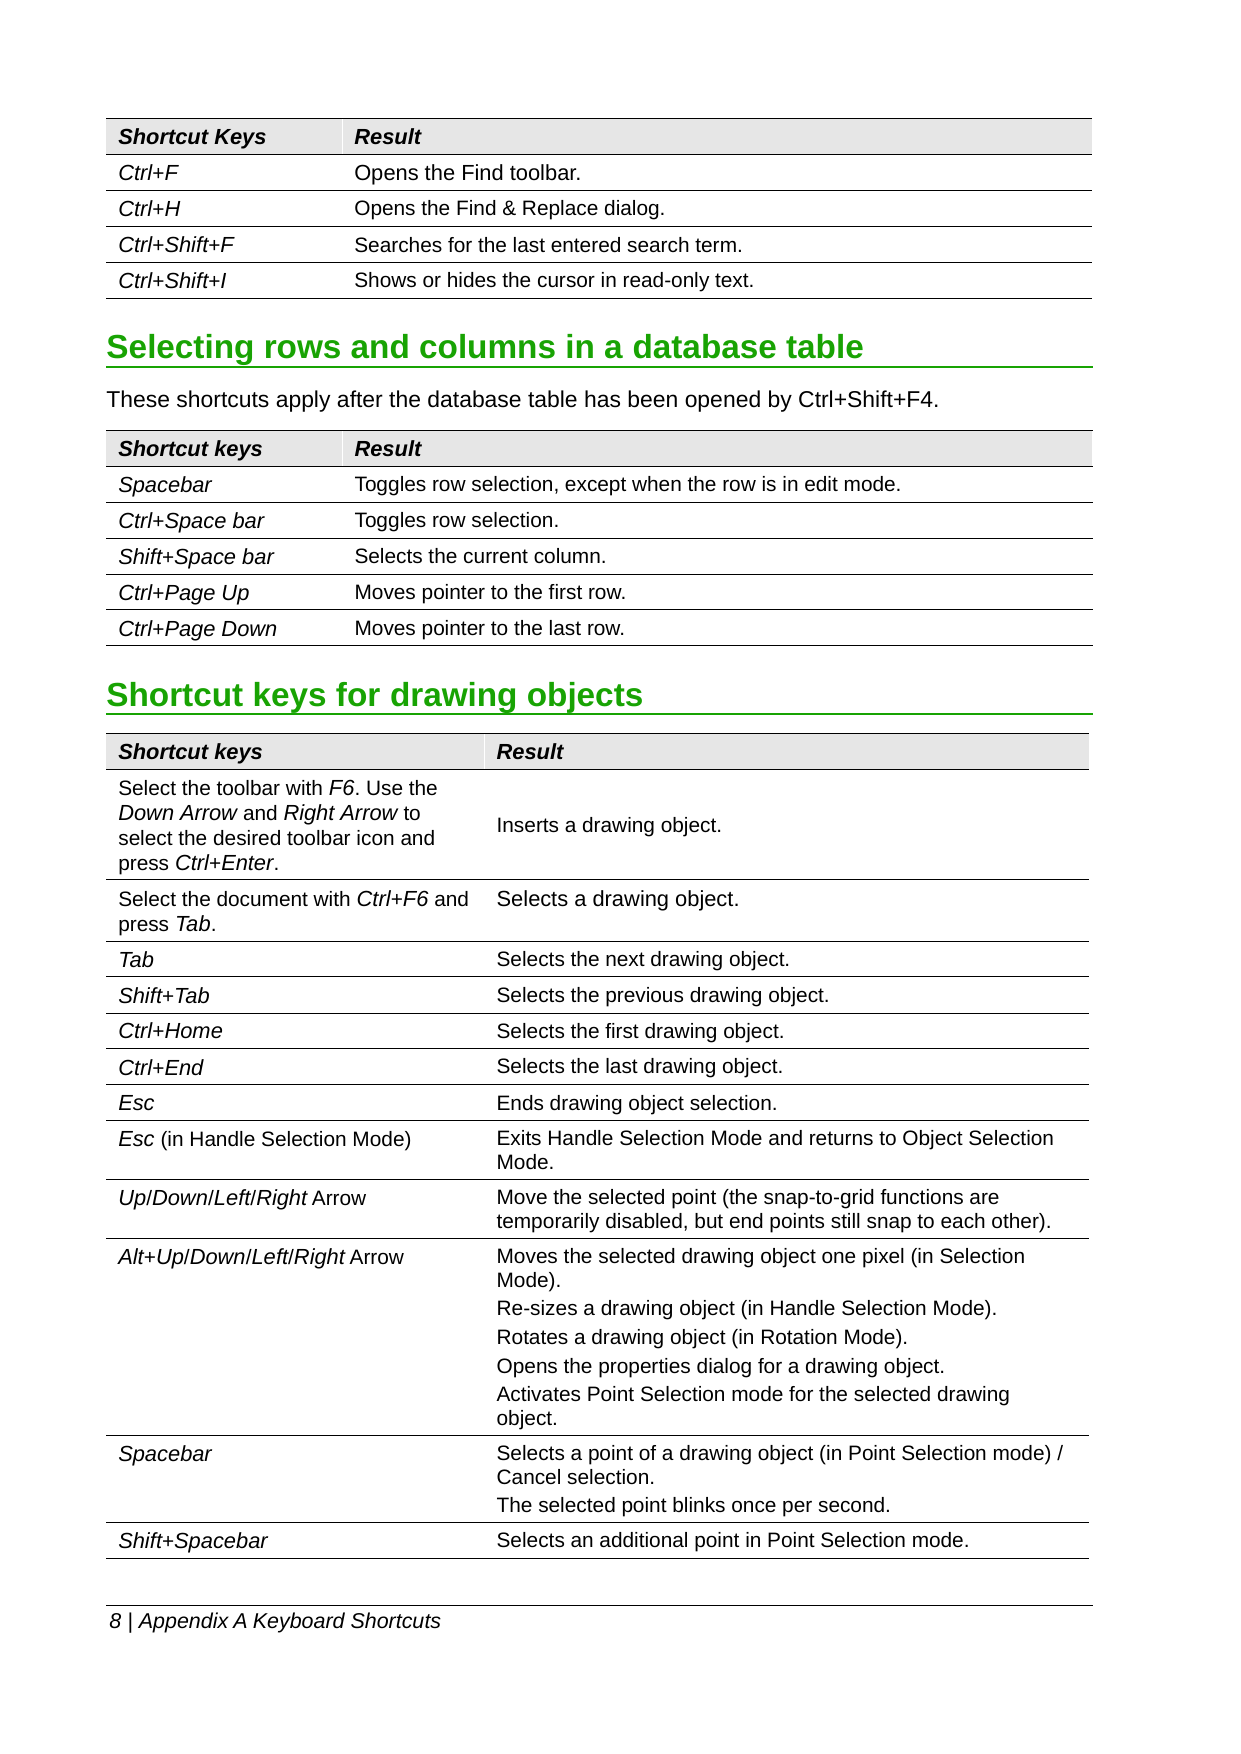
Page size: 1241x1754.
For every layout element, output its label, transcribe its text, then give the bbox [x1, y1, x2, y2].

table_cell Select the document with Ctrl+F6 and press Tab. [106, 880, 484, 941]
table_cell Exits Handle Selection Mode and returns to Object Selection Mode. [485, 1121, 1089, 1179]
table_cell Moves pointer to the first row. [343, 575, 1092, 609]
table_cell Moves pointer to the last row. [343, 610, 1092, 645]
table_cell Ctrl+Page Down [106, 610, 342, 645]
table_cell Searches for the last entered search term. [343, 227, 1092, 262]
table_cell Toggles row selection. [343, 503, 1092, 537]
table_cell Moves the selected drawing object one pixel (in Selection Mode). Re-sizes a drawing object (in Handle Selection Mode). Rotates a drawing object (in Rotation Mode). Opens the properties dialog for a drawing object. Activates Point Selection mode for the selected drawing object. [485, 1239, 1089, 1435]
table_cell Shift+Spacebar [106, 1523, 484, 1558]
table_cell Selects an additional point in Point Selection mode. [485, 1523, 1089, 1558]
table_header Shortcut keys [106, 431, 342, 466]
table_cell Selects the last drawing object. [485, 1049, 1089, 1084]
table_cell Ctrl+End [106, 1049, 484, 1084]
table_cell Opens the Find toolbar. [343, 155, 1092, 190]
table_cell Opens the Find & Replace dialog. [343, 191, 1092, 226]
table_cell Alt+Up/Down/Left/Right Arrow [106, 1239, 484, 1435]
table_header Shortcut keys [106, 734, 484, 769]
table_cell Selects the previous drawing object. [485, 977, 1089, 1012]
table_cell Selects the next drawing object. [485, 942, 1089, 976]
table_cell Shows or hides the cursor in read-only text. [343, 263, 1092, 298]
table_cell Move the selected point (the snap-to-grid functions are temporarily disabled, but end points still snap to each other). [485, 1180, 1089, 1237]
table_cell Tab [106, 942, 484, 976]
table_cell Selects a point of a drawing object (in Point Selection mode) / Cancel selection. The selected point blinks once per second. [485, 1436, 1089, 1522]
table_cell Ctrl+Shift+I [106, 263, 342, 298]
table_cell Toggles row selection, except when the row is in edit mode. [343, 467, 1092, 502]
table_cell Spacebar [106, 1436, 484, 1522]
subtitle Selecting rows and columns in a database table [106, 327, 1093, 366]
subtitle Shortcut keys for drawing objects [106, 675, 1093, 713]
table_header Result [343, 431, 1092, 466]
table_cell Up/Down/Left/Right Arrow [106, 1180, 484, 1237]
table_cell Shift+Tab [106, 977, 484, 1012]
table_cell Ctrl+Shift+F [106, 227, 342, 262]
table_cell Selects the first drawing object. [485, 1014, 1089, 1048]
table_cell Selects the current column. [343, 539, 1092, 573]
table_cell Ends drawing object selection. [485, 1085, 1089, 1120]
table_cell Shift+Space bar [106, 539, 342, 573]
text These shortcuts apply after the database table has been opened by Ctrl+Shift+F4. [106, 386, 1093, 412]
table_cell Ctrl+H [106, 191, 342, 226]
table_cell Esc [106, 1085, 484, 1120]
table_cell Esc (in Handle Selection Mode) [106, 1121, 484, 1179]
table_cell Spacebar [106, 467, 342, 502]
table_cell Select the toolbar with F6. Use the Down Arrow and Right Arrow to select the desired toolbar icon and press Ctrl+Enter. [106, 770, 484, 879]
table_cell Ctrl+F [106, 155, 342, 190]
table_cell Ctrl+Page Up [106, 575, 342, 609]
table_cell Inserts a drawing object. [485, 770, 1089, 879]
table_header Result [485, 734, 1089, 769]
table_cell Selects a drawing object. [485, 880, 1089, 941]
table_cell Ctrl+Space bar [106, 503, 342, 537]
table_header Result [343, 119, 1092, 154]
table_cell Ctrl+Home [106, 1014, 484, 1048]
table_header Shortcut Keys [106, 119, 342, 154]
